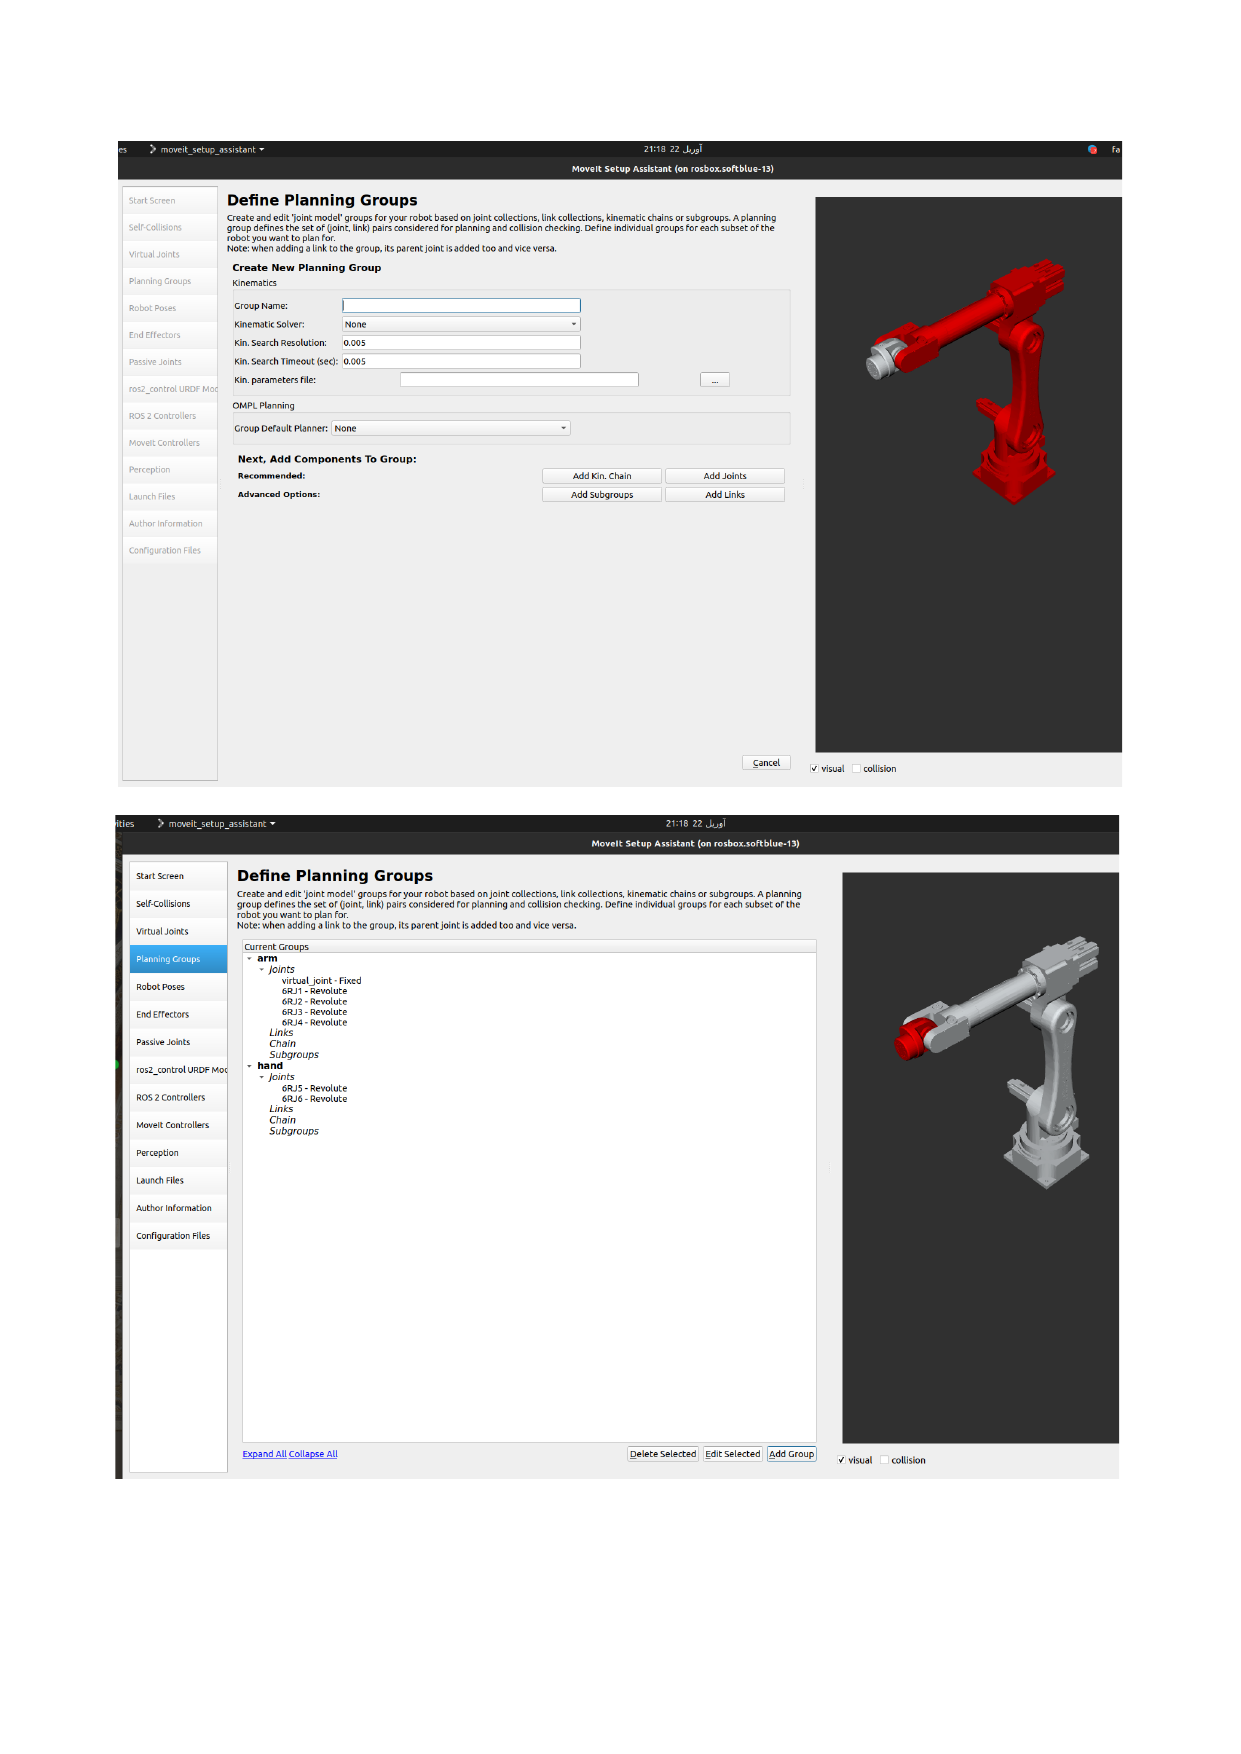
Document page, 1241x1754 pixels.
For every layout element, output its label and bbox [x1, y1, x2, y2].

picture [118, 141, 1123, 787]
picture [115, 815, 1120, 1479]
